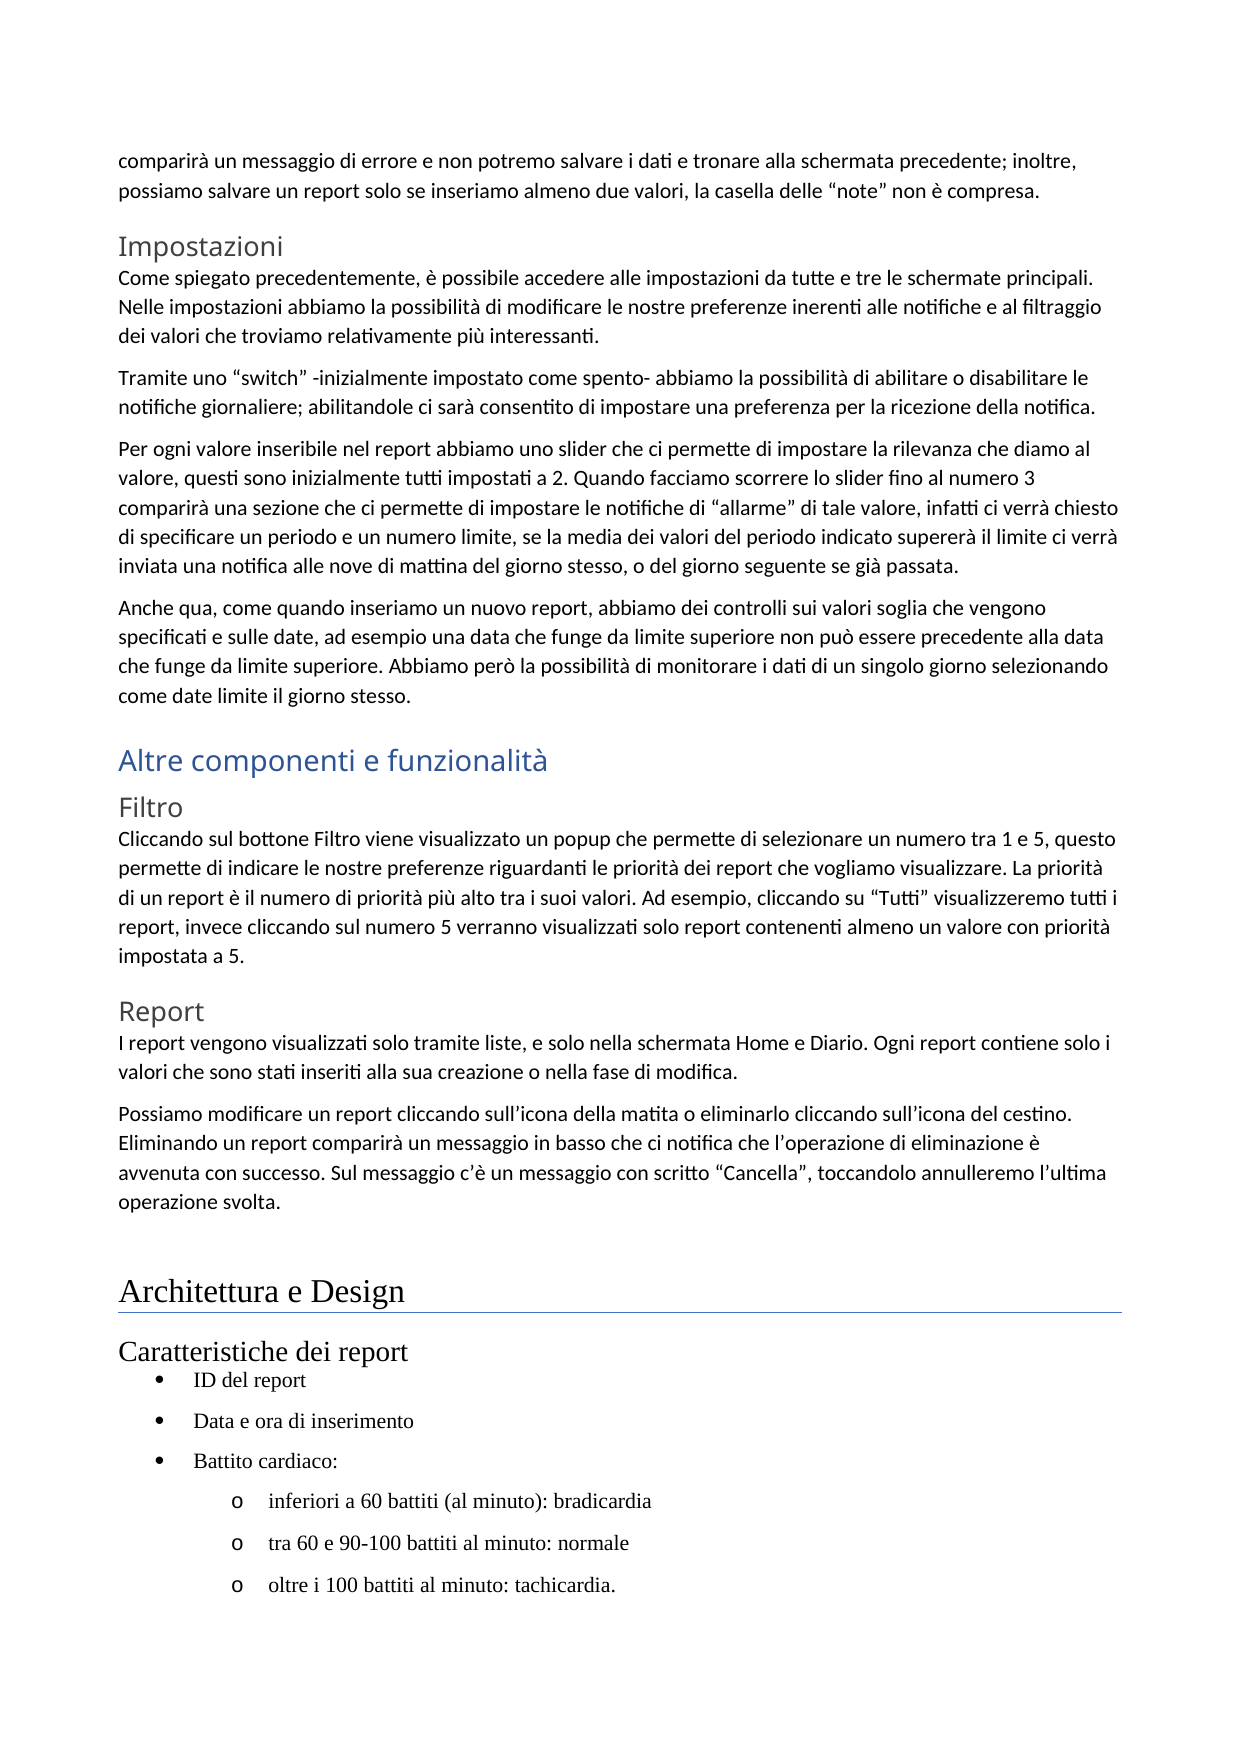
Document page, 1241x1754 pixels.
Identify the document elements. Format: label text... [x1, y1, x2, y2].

list tra 60 e 90-100 battiti al minuto: normale [231, 1530, 1122, 1557]
text Anche qua, come quando inseriamo un nuovo report, abbiamo dei controlli sui valori soglia che vengono specificati e sulle date, ad esempio una data che funge da limite superiore non può essere precedente alla data che funge da limite superiore. Abbiamo però la possibilità di monitorare i dati di un singolo giorno selezionando come date limite il giorno stesso. [118, 594, 1122, 708]
list ID del report [156, 1367, 1122, 1393]
subtitle Impostazioni [118, 227, 1122, 264]
text Tramite uno “switch” -inizialmente impostato come spento- abbiamo la possibilità di abilitare o disabilitare le notifiche giornaliere; abilitandole ci sarà consentito di impostare una preferenza per la ricezione della notifica. [118, 364, 1122, 420]
text comparirà un messaggio di errore e non potremo salvare i dati e tronare alla schermata precedente; inoltre, possiamo salvare un report solo se inseriamo almeno due valori, la casella delle “note” non è compresa. [118, 148, 1122, 203]
subtitle Report [118, 992, 1122, 1029]
text Possiamo modificare un report cliccando sull’icona della matita o eliminarlo cliccando sull’icona del cestino. Eliminando un report comparirà un messaggio in basso che ci notifica che l’operazione di eliminazione è avvenuta con successo. Sul messaggio c’è un messaggio con scritto “Cancella”, toccandolo annulleremo l’ultima operazione svolta. [118, 1100, 1122, 1215]
list oltre i 100 battiti al minuto: tachicardia. [231, 1572, 1122, 1599]
list inferiori a 60 battiti (al minuto): bradicardia [231, 1488, 1122, 1515]
subtitle Altre componenti e funzionalità [118, 740, 1122, 780]
subtitle Architettura e Design [118, 1272, 1122, 1312]
subtitle Filtro [118, 788, 1122, 825]
text Per ogni valore inseribile nel report abbiamo uno slider che ci permette di impostare la rilevanza che diamo al valore, questi sono inizialmente tutti impostati a 2. Quando facciamo scorrere lo slider fino al numero 3 comparirà una sezione che ci permette di impostare le notifiche di “allarme” di tale valore, infatti ci verrà chiesto di specificare un periodo e un numero limite, se la media dei valori del periodo indicato supererà il limite ci verrà inviata una notifica alle nove di mattina del giorno stesso, o del giorno seguente se già passata. [118, 435, 1122, 579]
text Come spiegato precedentemente, è possibile accedere alle impostazioni da tutte e tre le schermate principali. Nelle impostazioni abbiamo la possibilità di modificare le nostre preferenze inerenti alle notifiche e al filtraggio dei valori che troviamo relativamente più interessanti. [118, 264, 1122, 349]
list Battito cardiaco: [156, 1448, 1122, 1473]
subtitle Caratteristiche dei report [118, 1334, 1122, 1367]
text I report vengono visualizzati solo tramite liste, e solo nella schermata Home e Diario. Ogni report contiene solo i valori che sono stati inseriti alla sua creazione o nella fase di modifica. [118, 1029, 1122, 1085]
text Cliccando sul bottone Filtro viene visualizzato un popup che permette di selezionare un numero tra 1 e 5, questo permette di indicare le nostre preferenze riguardanti le priorità dei report che vogliamo visualizzare. La priorità di un report è il numero di priorità più alto tra i suoi valori. Ad esempio, cliccando su “Tutti” visualizzeremo tutti i report, invece cliccando sul numero 5 verranno visualizzati solo report contenenti almeno un valore con priorità impostata a 5. [118, 825, 1122, 969]
list Data e ora di inserimento [156, 1408, 1122, 1433]
